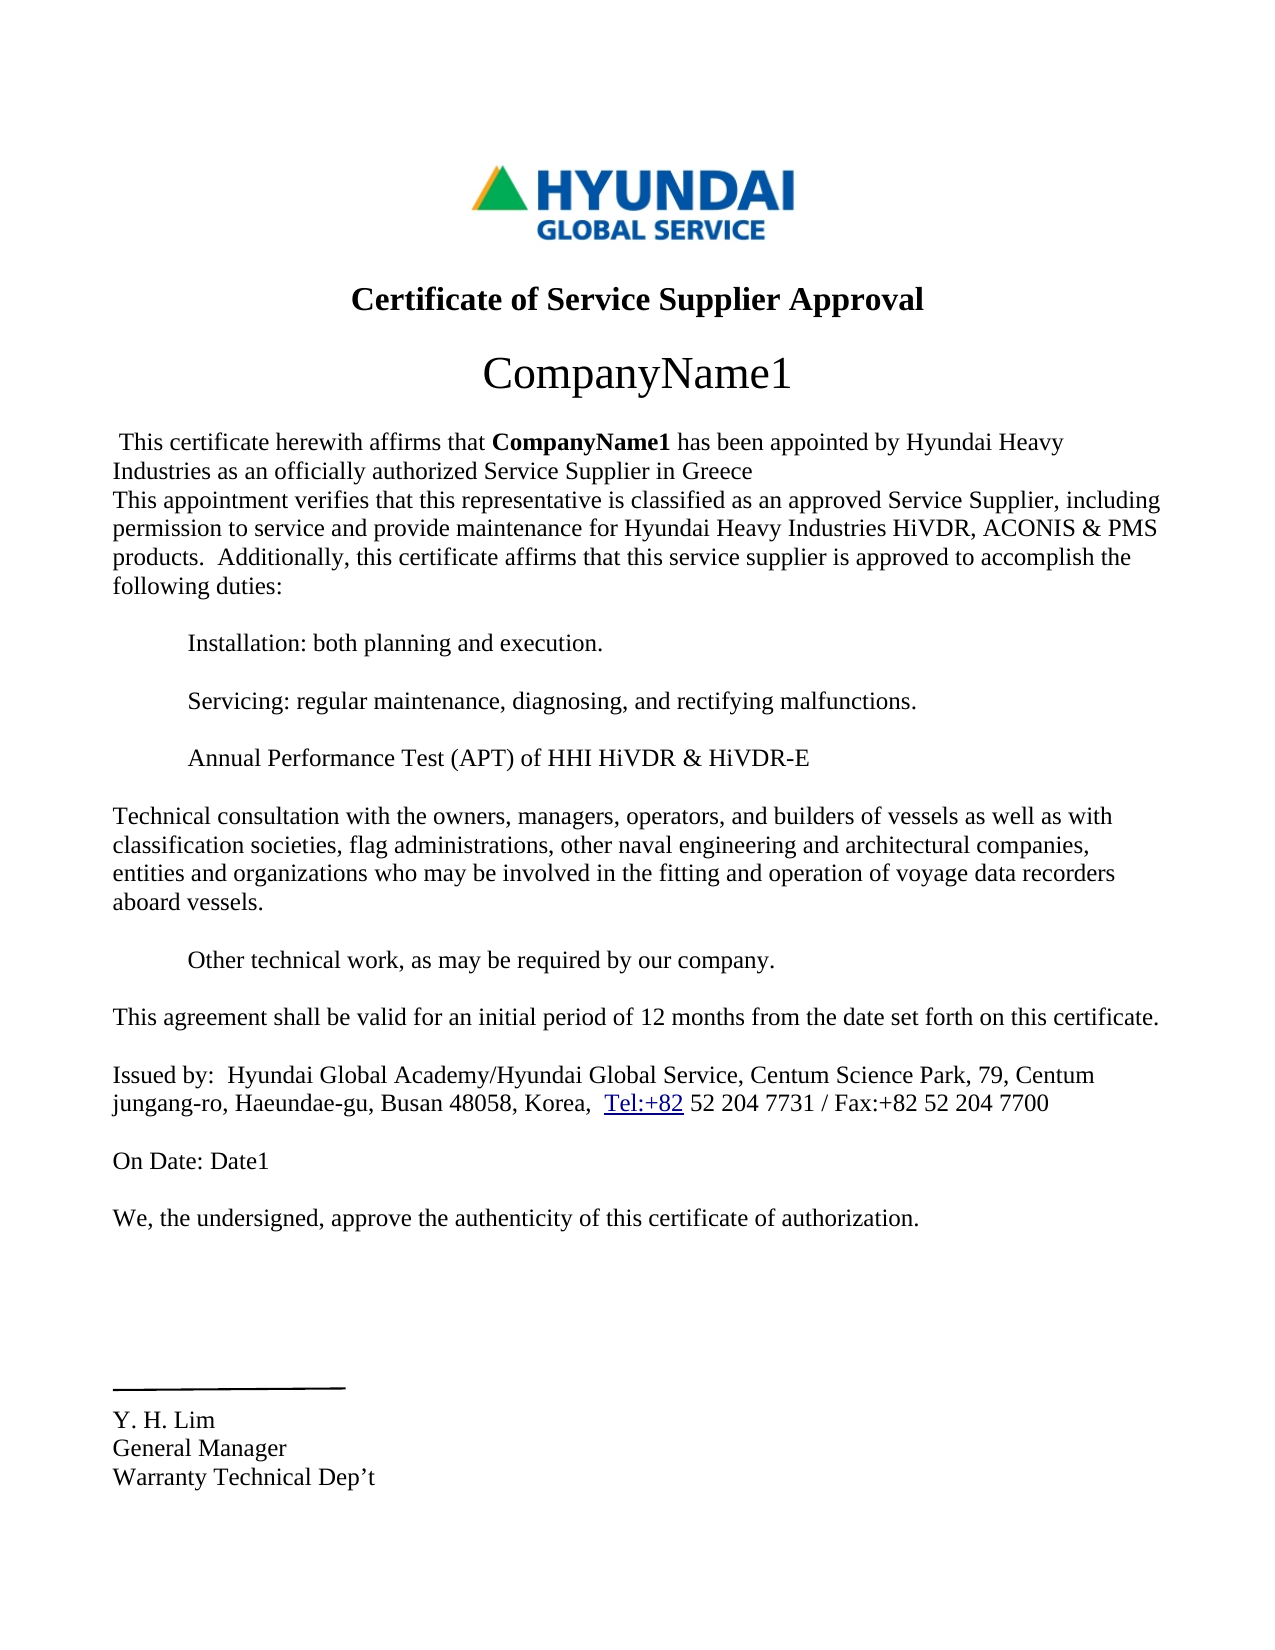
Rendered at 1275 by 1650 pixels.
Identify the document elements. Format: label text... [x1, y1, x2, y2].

text General Manager [112, 1433, 1162, 1462]
text Installation: both planning and execution. [112, 628, 1162, 657]
text Servicing: regular maintenance, diagnosing, and rectifying malfunctions. [112, 686, 1162, 715]
text Issued by: Hyundai Global Academy/Hyundai Global Service, Centum Science Park, 79, Centum jungang-ro, Haeundae-gu, Busan 48058, Korea, Tel:+82 52 204 7731 / Fax:+82 52 204 7700 [112, 1060, 1162, 1117]
text Warranty Technical Dep’t [112, 1462, 1162, 1491]
text On Date: Date1 [112, 1146, 1162, 1175]
text Technical consultation with the owners, managers, operators, and builders of vessels as well as with classification societies, flag administrations, other naval engineering and architectural companies, entities and organizations who may be involved in the fitting and operation of voyage data recorders aboard vessels. [112, 801, 1162, 916]
text We, the undersigned, approve the authenticity of this certificate of authorization. [112, 1203, 1162, 1232]
text Certificate of Service Supplier Approval [112, 279, 1162, 317]
table_header CompanyName1 [102, 346, 1173, 398]
text This certificate herewith affirms that CompanyName1 has been appointed by Hyundai Heavy Industries as an officially authorized Service Supplier in Greece [112, 427, 1162, 485]
text This agreement shall be valid for an initial period of 12 months from the date set forth on this certificate. [112, 1002, 1162, 1031]
text Annual Performance Test (APT) of HHI HiVDR & HiVDR-E [112, 743, 1162, 772]
text This appointment verifies that this representative is classified as an approved Service Supplier, including permission to service and provide maintenance for Hyundai Heavy Industries HiVDR, ACONIS & PMS products. Additionally, this certificate affirms that this service supplier is approved to accomplish the following duties: [112, 485, 1162, 600]
text Other technical work, as may be required by our company. [112, 945, 1162, 973]
text Y. H. Lim [112, 1405, 1162, 1433]
